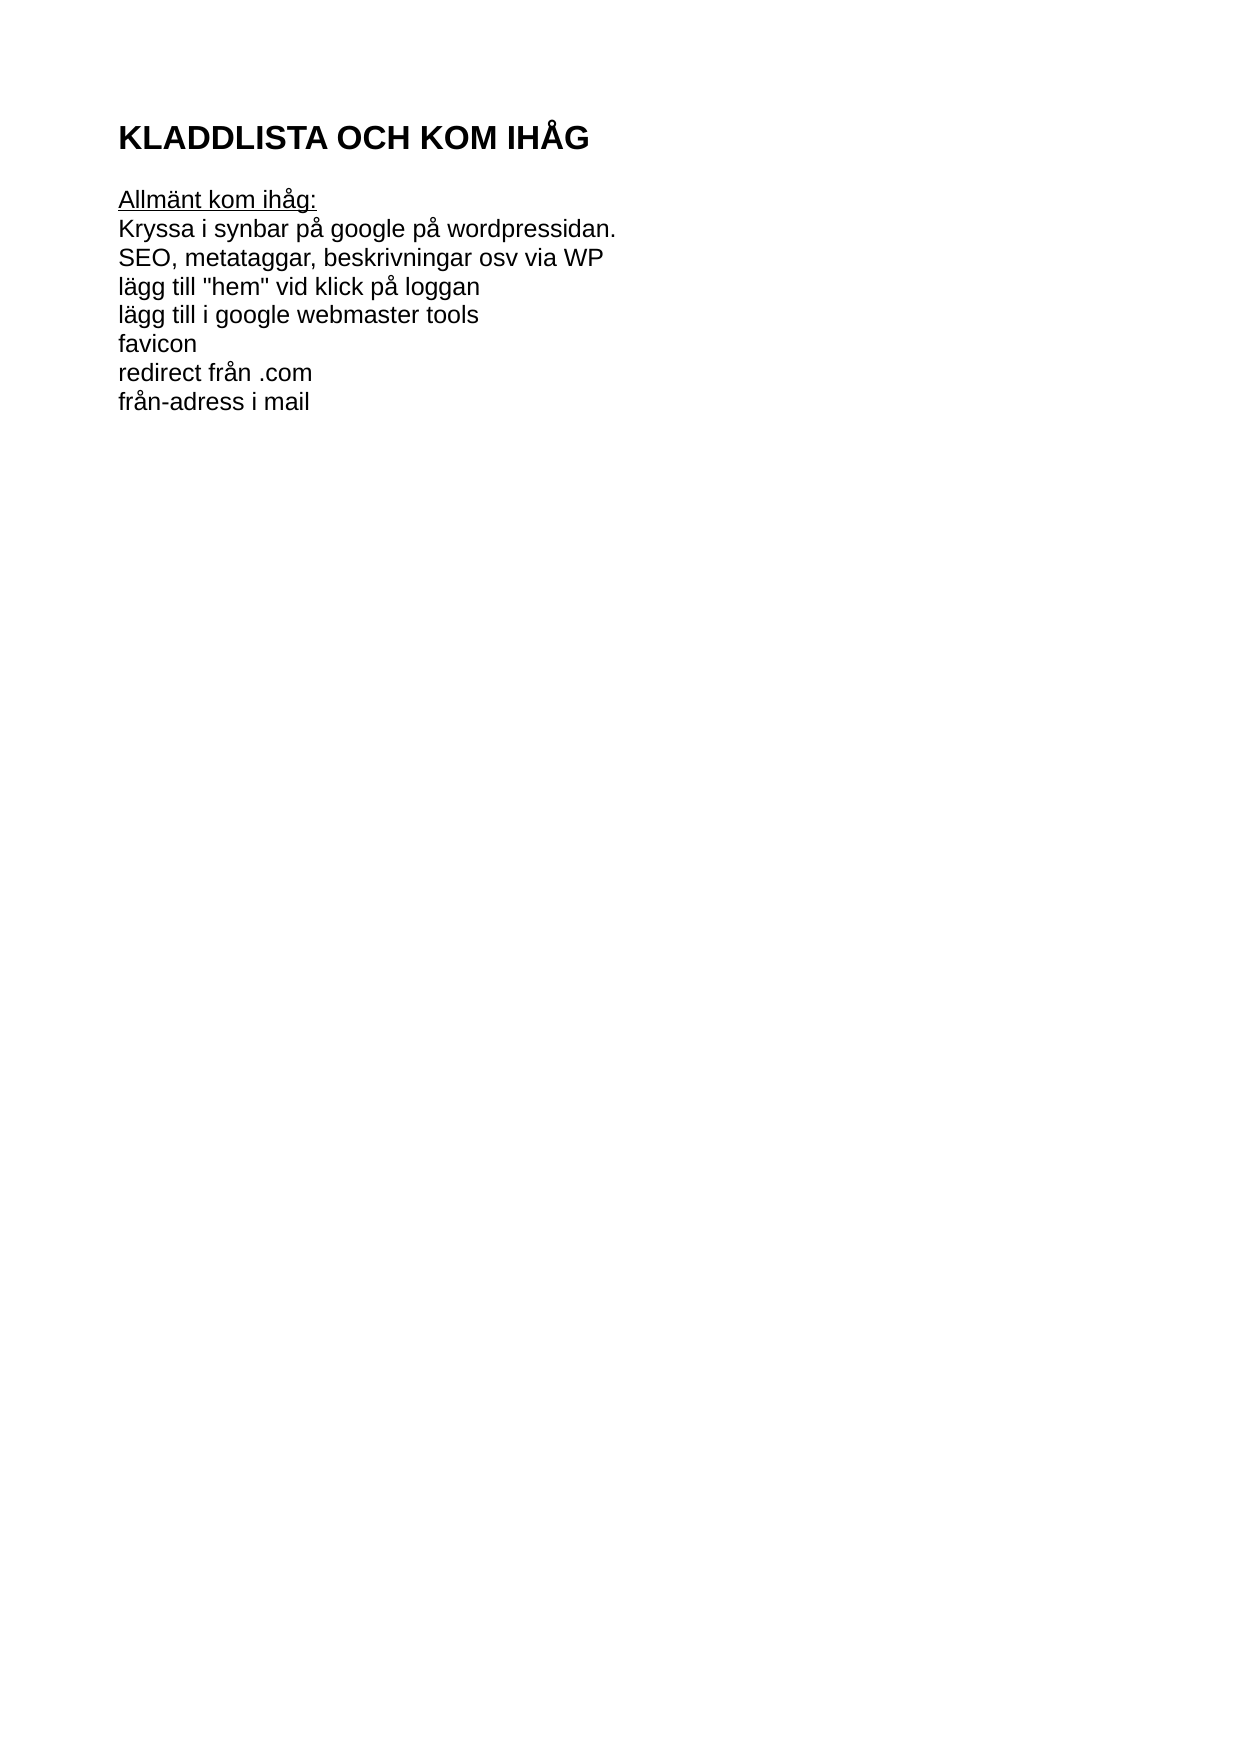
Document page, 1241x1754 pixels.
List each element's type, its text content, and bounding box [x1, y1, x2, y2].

text favicon [118, 329, 1122, 358]
text Allmänt kom ihåg: [118, 185, 1122, 214]
text SEO, metataggar, beskrivningar osv via WP [118, 243, 1122, 272]
text lägg till "hem" vid klick på loggan [118, 272, 1122, 300]
text redirect från .com [118, 358, 1122, 387]
text lägg till i google webmaster tools [118, 300, 1122, 329]
text Kryssa i synbar på google på wordpressidan. [118, 214, 1122, 243]
text KLADDLISTA OCH KOM IHÅG [118, 118, 1122, 157]
text från-adress i mail [118, 387, 1122, 415]
